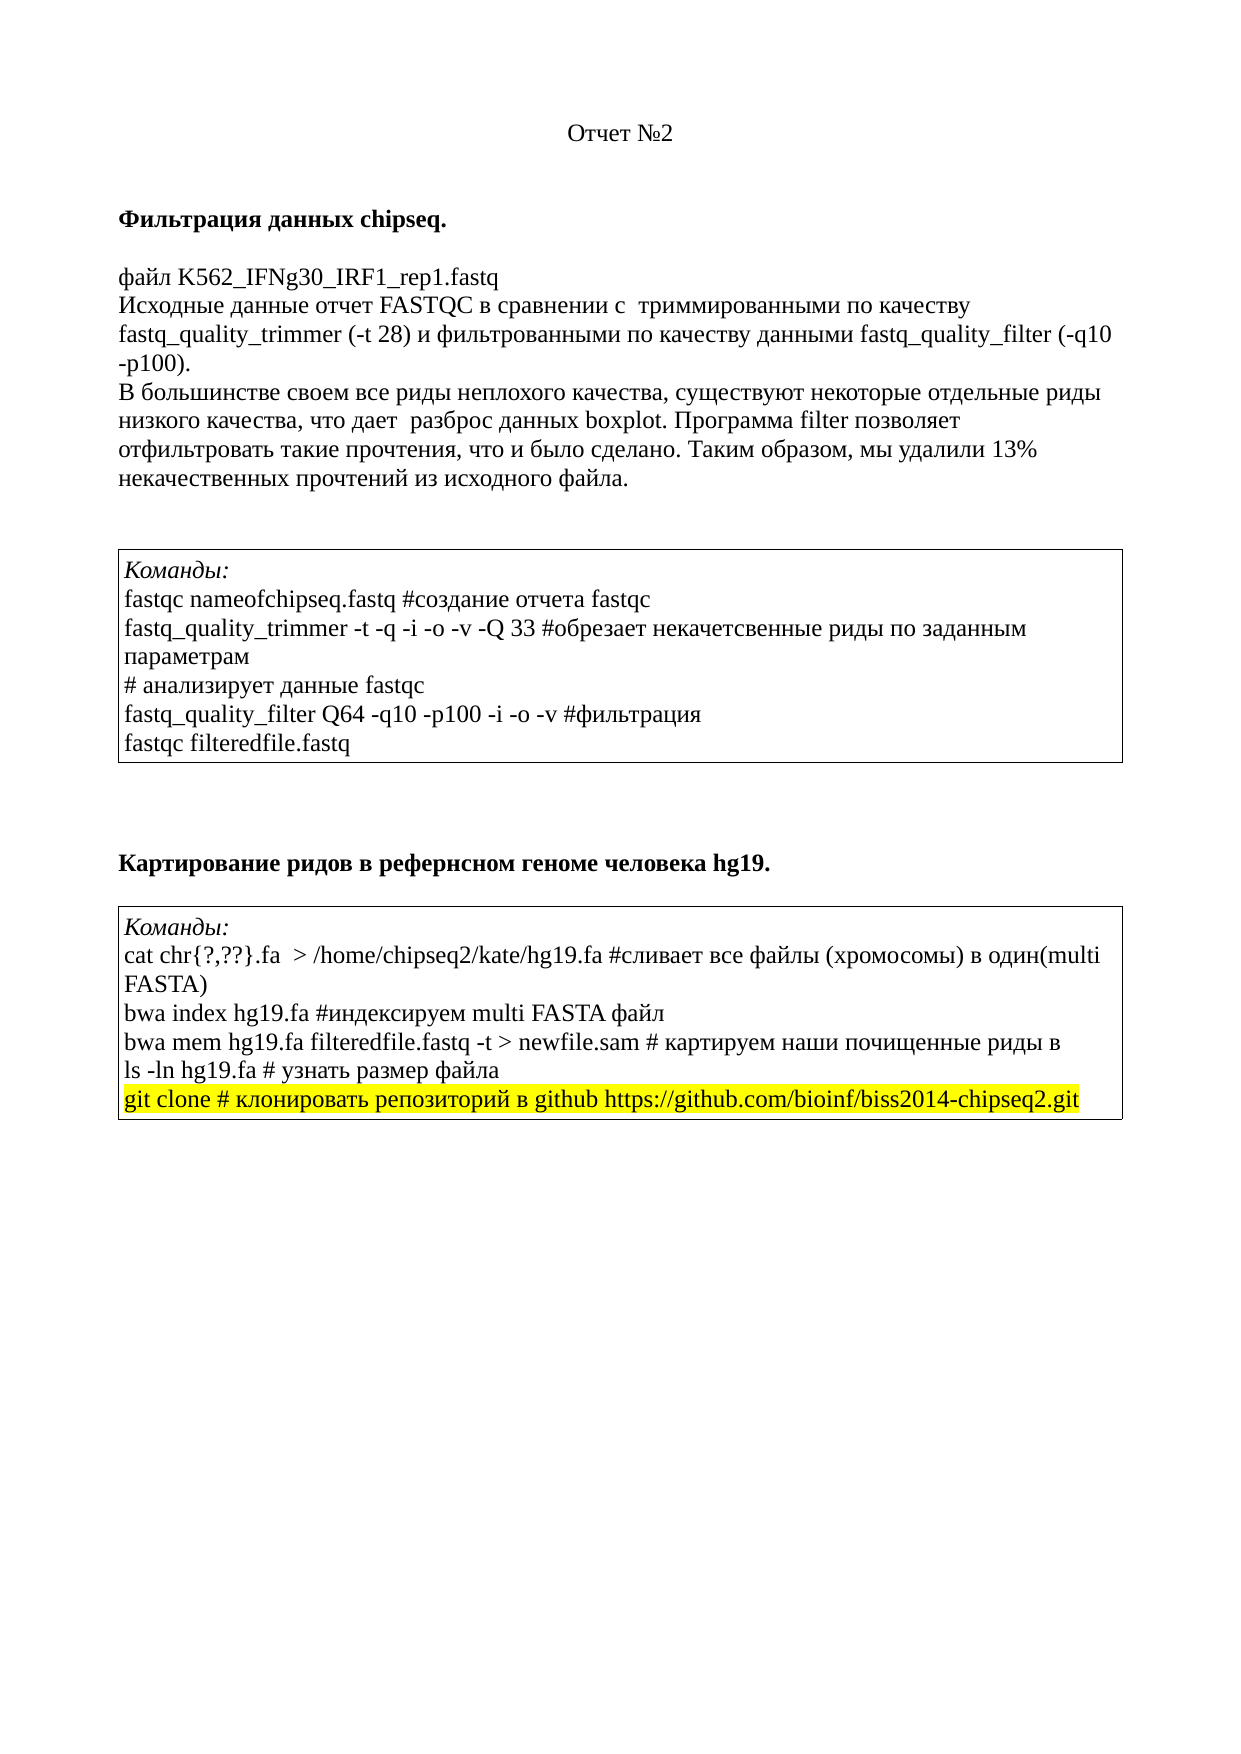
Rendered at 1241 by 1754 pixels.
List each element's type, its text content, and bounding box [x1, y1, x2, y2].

text Исходные данные отчет FASTQC в сравнении с триммированными по качеству fastq_quality_trimmer (-t 28) и фильтрованными по качеству данными fastq_quality_filter (-q10 -p100). [118, 291, 1122, 377]
text Фильтрация данных chipseq. [118, 204, 1122, 233]
text Отчет №2 [118, 118, 1122, 147]
text В большинстве своем все риды неплохого качества, существуют некоторые отдельные риды низкого качества, что дает разброс данных boxplot. Программа filter позволяет отфильтровать такие прочтения, что и было сделано. Таким образом, мы удалили 13% некачественных прочтений из исходного файла. [118, 377, 1122, 492]
table_header Команды: cat chr{?,??}.fa > /home/chipseq2/kate/hg19.fa #сливает все файлы (хромосомы) в один(multi FASTA) bwa index hg19.fa #индексируем multi FASTA файл bwa mem hg19.fa filteredfile.fastq -t > newfile.sam # картируем наши почищенные риды в ls -ln hg19.fa # узнать размер файла git clone # клонировать репозиторий в github https://github.com/bioinf/biss2014-chipseq2.git [119, 907, 1122, 1119]
text файл K562_IFNg30_IRF1_rep1.fastq [118, 262, 1122, 291]
text Картирование ридов в рефернсном геноме человека hg19. [118, 848, 1122, 877]
table_header Команды: fastqc nameofchipseq.fastq #создание отчета fastqc fastq_quality_trimmer -t -q -i -o -v -Q 33 #обрезает некачетсвенные риды по заданным параметрам # анализирует данные fastqc fastq_quality_filter Q64 -q10 -p100 -i -o -v #фильтрация fastqc filteredfile.fastq [119, 550, 1122, 762]
